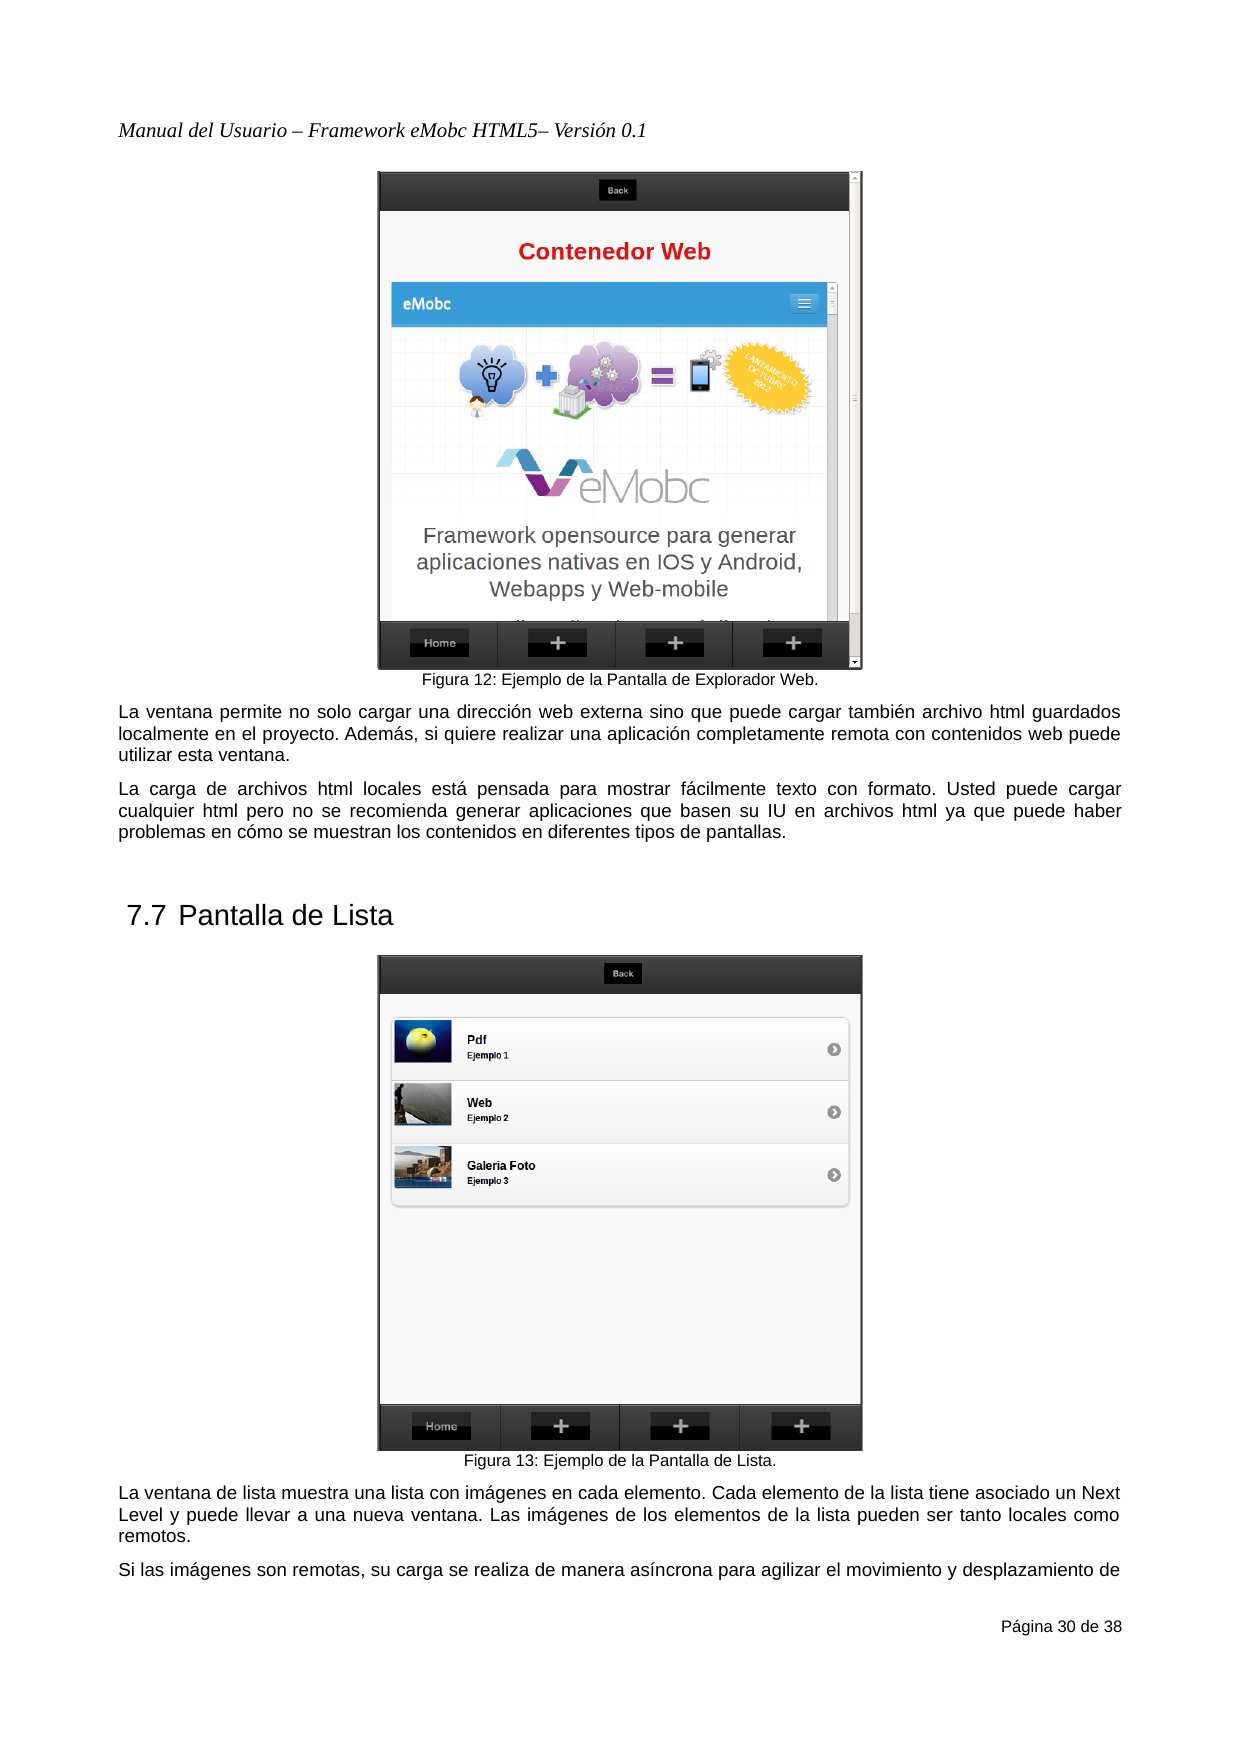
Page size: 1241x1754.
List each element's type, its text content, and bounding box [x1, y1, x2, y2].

text Si las imágenes son remotas, su carga se realiza de manera asíncrona para agilizar el movimiento y desplazamiento de [118, 1559, 1122, 1581]
picture [377, 955, 863, 1451]
text Figura 12: Ejemplo de la Pantalla de Explorador Web. [118, 172, 1122, 689]
subtitle Pantalla de Lista [118, 898, 1122, 931]
text La ventana permite no solo cargar una dirección web externa sino que puede cargar también archivo html guardados localmente en el proyecto. Además, si quiere realizar una aplicación completamente remota con contenidos web puede utilizar esta ventana. [118, 701, 1122, 766]
text La carga de archivos html locales está pensada para mostrar fácilmente texto con formato. Usted puede cargar cualquier html pero no se recomienda generar aplicaciones que basen su IU en archivos html ya que puede haber problemas en cómo se muestran los contenidos en diferentes tipos de pantallas. [118, 778, 1122, 843]
text La ventana de lista muestra una lista con imágenes en cada elemento. Cada elemento de la lista tiene asociado un Next Level y puede llevar a una nueva ventana. Las imágenes de los elementos de la lista pueden ser tanto locales como remotos. [118, 1482, 1122, 1547]
text Figura 13: Ejemplo de la Pantalla de Lista. [118, 980, 1122, 1470]
picture [377, 171, 863, 670]
